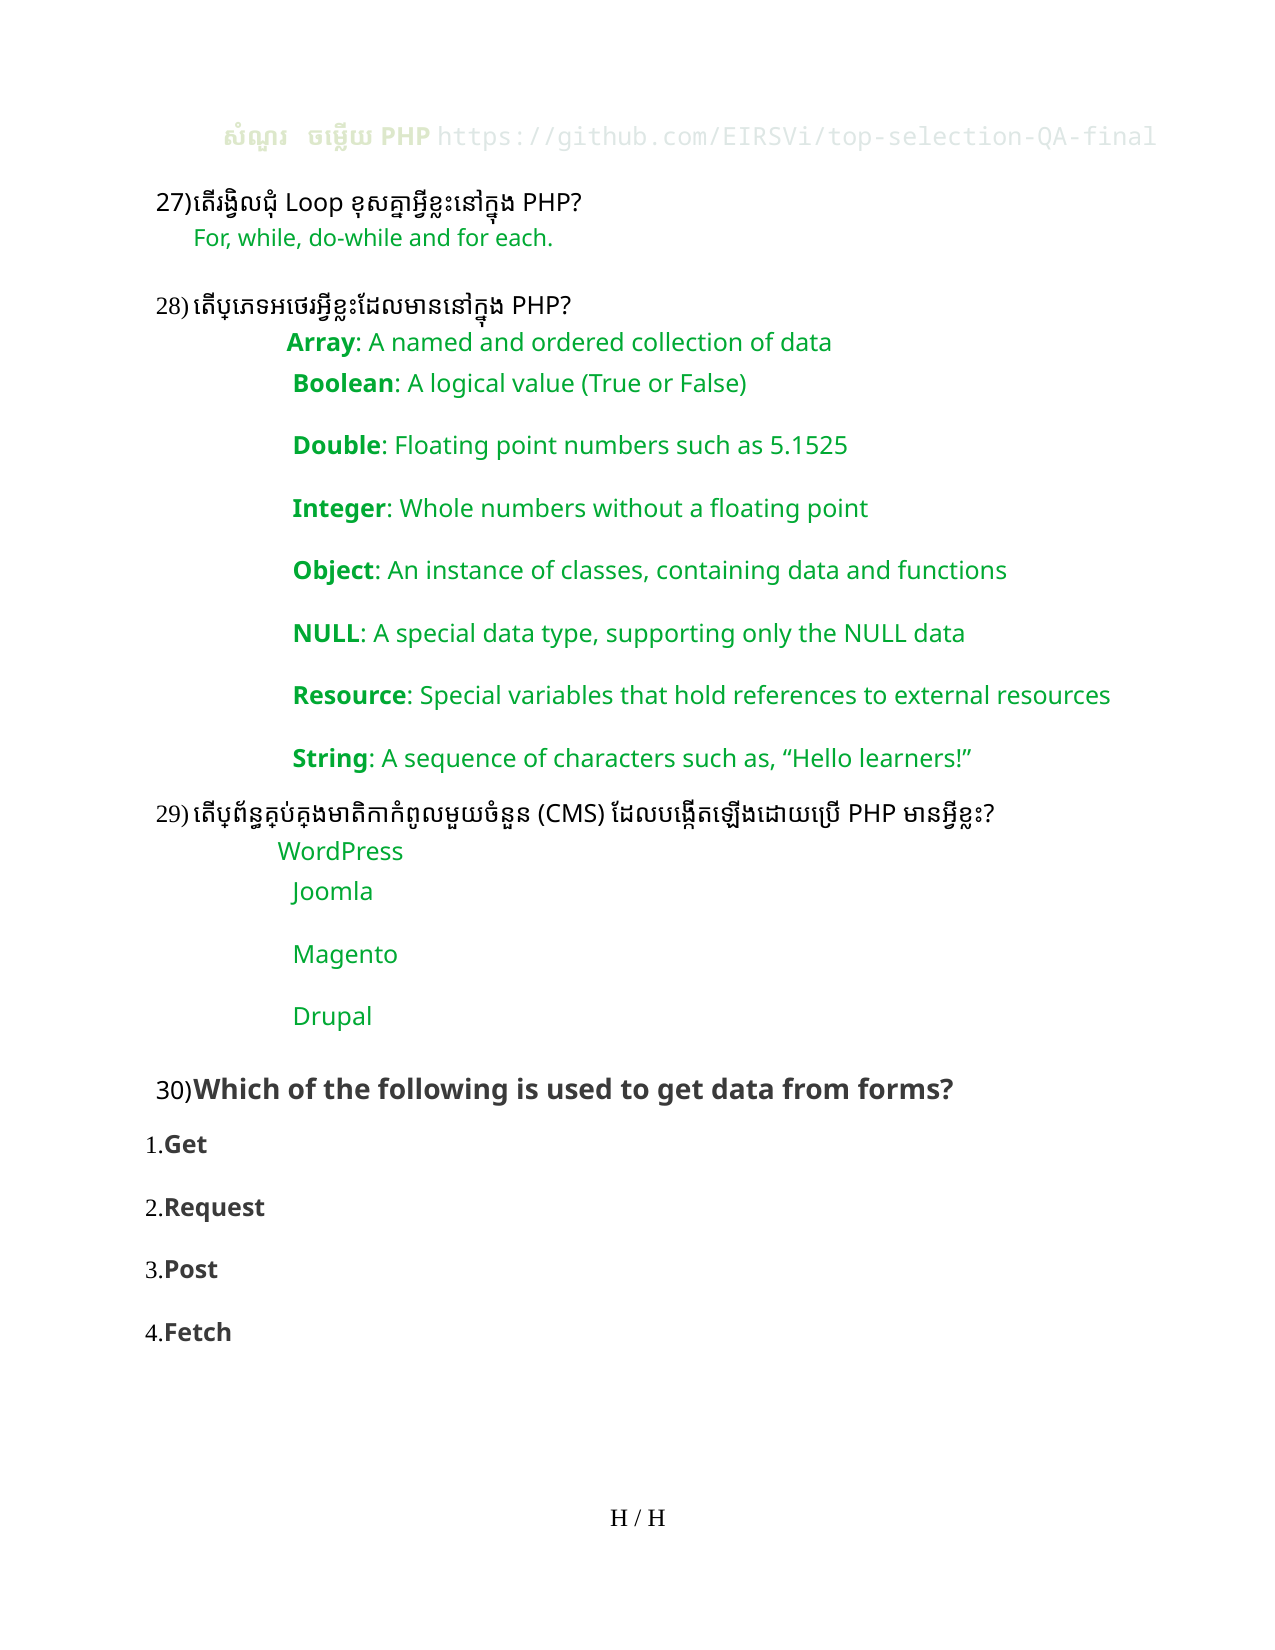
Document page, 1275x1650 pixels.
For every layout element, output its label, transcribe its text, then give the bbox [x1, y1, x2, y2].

list Double: Floating point numbers such as 5.1525 [263, 421, 1157, 462]
list តើរង្វិលជុំ Loop ខុសគ្នាអ្វីខ្លះនៅក្នុង PHP? For, while, do-while and for each. [156, 184, 1157, 288]
list NULL: A special data type, supporting only the NULL data [263, 609, 1157, 649]
list Post [145, 1245, 1157, 1286]
list Get [145, 1120, 1157, 1161]
list Magento [263, 930, 1157, 970]
list តើ​ប្រព័ន្ធ​គ្រប់គ្រង​មាតិកា​កំពូល​មួយ​ចំនួន (CMS) ដែល​បង្កើត​ឡើង​ដោយ​ប្រើ PHP មាន​អ្វីខ្លះ? WordPress [156, 796, 1157, 867]
list Resource: Special variables that hold references to external resources [263, 671, 1157, 712]
list Boolean: A logical value (True or False) [263, 359, 1157, 399]
list Integer: Whole numbers without a floating point [263, 484, 1157, 524]
list តើប្រភេទអថេរអ្វីខ្លះដែលមាននៅក្នុង PHP? Array: A named and ordered collection of data [156, 288, 1157, 359]
list Object: An instance of classes, containing data and functions [263, 546, 1157, 587]
list Request [145, 1183, 1157, 1223]
list Drupal [263, 992, 1157, 1033]
subtitle Which of the following is used to get data from forms? [156, 1069, 1157, 1108]
list Fetch [145, 1308, 1157, 1348]
list String: A sequence of characters such as, “Hello learners!” [263, 734, 1157, 774]
list Joomla [263, 867, 1157, 908]
